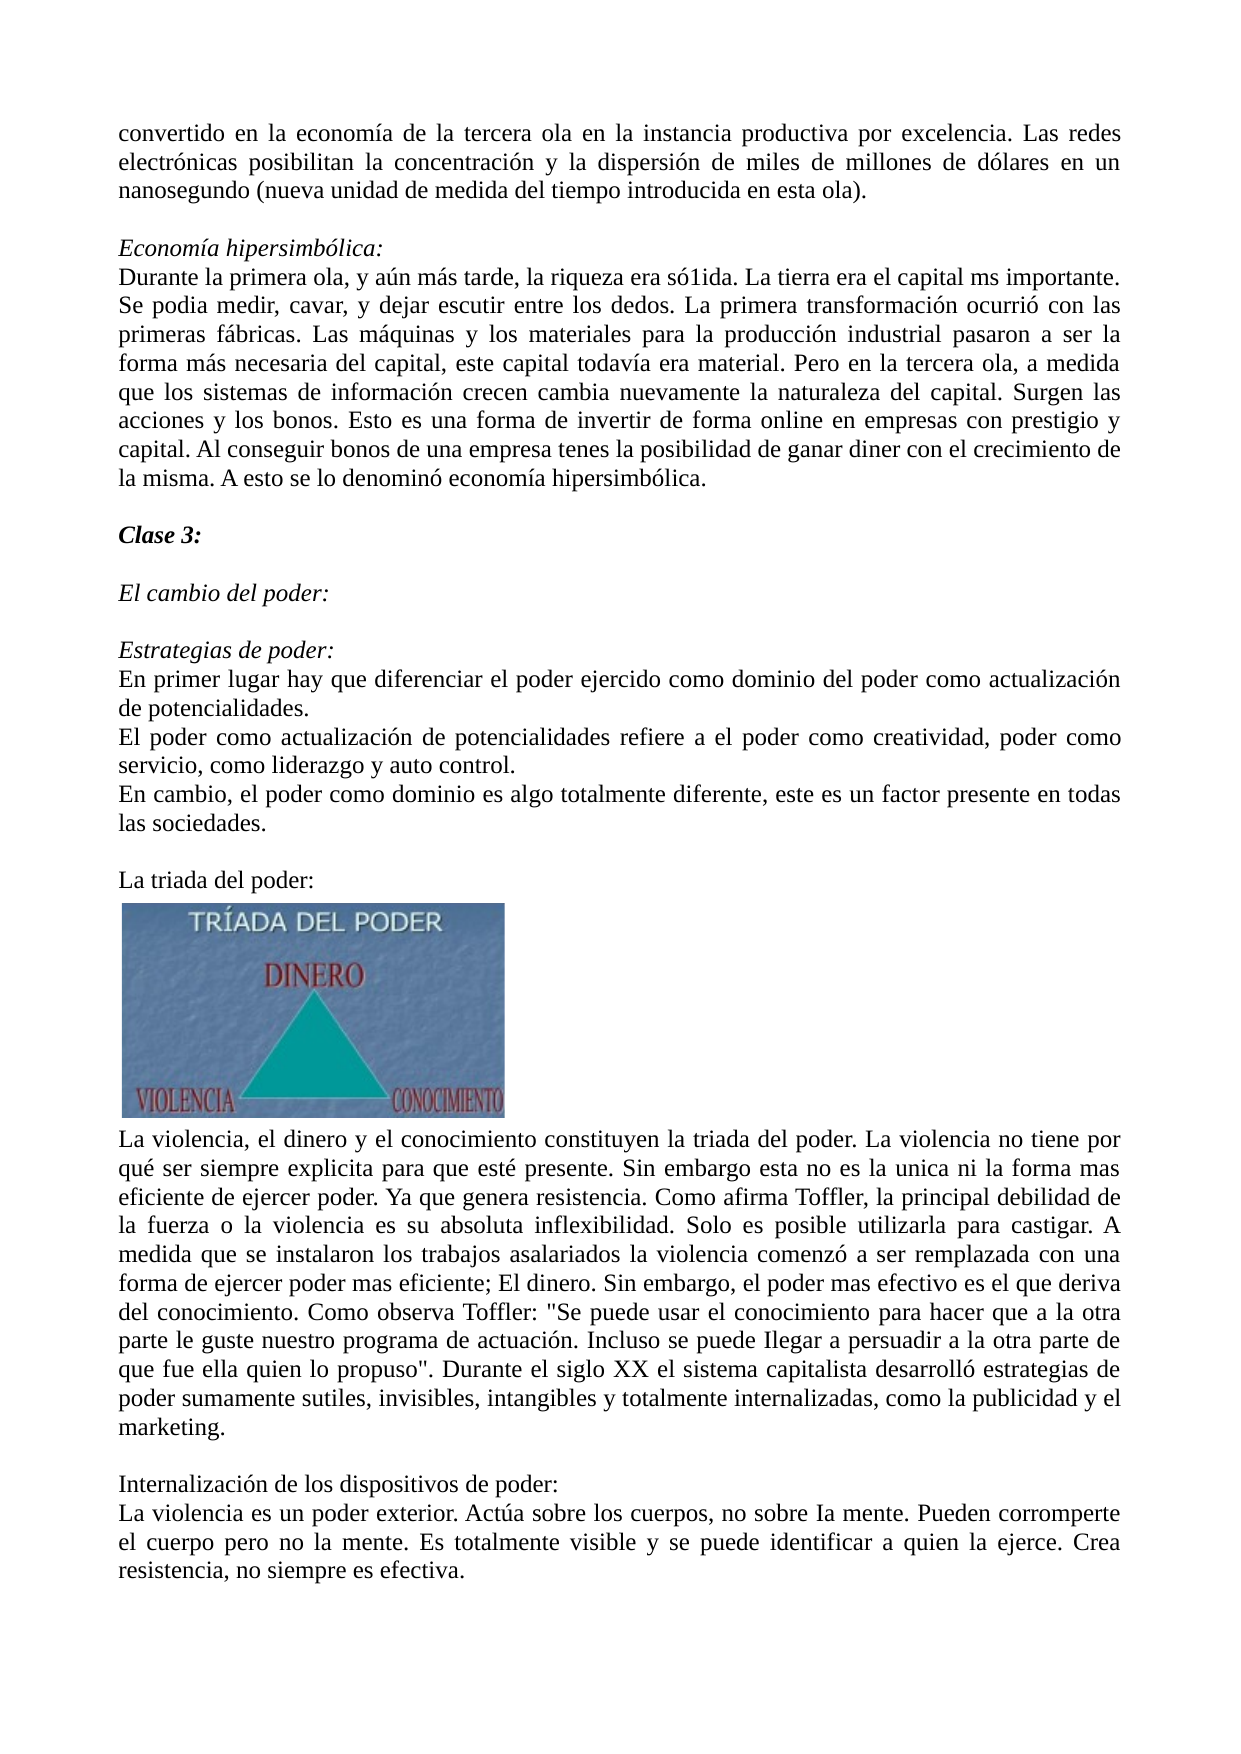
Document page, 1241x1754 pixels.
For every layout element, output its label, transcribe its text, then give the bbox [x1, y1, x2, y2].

text Internalización de los dispositivos de poder: [118, 1469, 1122, 1498]
text En primer lugar hay que diferenciar el poder ejercido como dominio del poder como actualización de potencialidades. [118, 664, 1122, 722]
text En cambio, el poder como dominio es algo totalmente diferente, este es un factor presente en todas las sociedades. [118, 779, 1122, 837]
text La violencia, el dinero y el conocimiento constituyen la triada del poder. La violencia no tiene por qué ser siempre explicita para que esté presente. Sin embargo esta no es la unica ni la forma mas eficiente de ejercer poder. Ya que genera resistencia. Como afirma Toffler, la principal debilidad de la fuerza o la violencia es su absoluta inflexibilidad. Solo es posible utilizarla para castigar. A medida que se instalaron los trabajos asalariados la violencia comenzó a ser remplazada con una forma de ejercer poder mas eficiente; El dinero. Sin embargo, el poder mas efectivo es el que deriva del conocimiento. Como observa Toffler: "Se puede usar el conocimiento para hacer que a la otra parte le guste nuestro programa de actuación. Incluso se puede Ilegar a persuadir a la otra parte de que fue ella quien lo propuso". Durante el siglo XX el sistema capitalista desarrolló estrategias de poder sumamente sutiles, invisibles, intangibles y totalmente internalizadas, como la publicidad y el marketing. [118, 1124, 1122, 1441]
text convertido en la economía de la tercera ola en la instancia productiva por excelencia. Las redes electrónicas posibilitan la concentración y la dispersión de miles de millones de dólares en un nanosegundo (nueva unidad de medida del tiempo introducida en esta ola). [118, 118, 1122, 204]
text El poder como actualización de potencialidades refiere a el poder como creatividad, poder como servicio, como liderazgo y auto control. [118, 722, 1122, 779]
text La violencia es un poder exterior. Actúa sobre los cuerpos, no sobre Ia mente. Pueden corromperte el cuerpo pero no la mente. Es totalmente visible y se puede identificar a quien la ejerce. Crea resistencia, no siempre es efectiva. [118, 1498, 1122, 1584]
picture [121, 903, 505, 1118]
text La triada del poder: [118, 866, 1122, 894]
text Estrategias de poder: [118, 636, 1122, 664]
text El cambio del poder: [118, 578, 1122, 607]
text Economía hipersimbólica: [118, 233, 1122, 262]
text Durante la primera ola, y aún más tarde, la riqueza era só1ida. La tierra era el capital ms importante. Se podia medir, cavar, y dejar escutir entre los dedos. La primera transformación ocurrió con las primeras fábricas. Las máquinas y los materiales para la producción industrial pasaron a ser la forma más necesaria del capital, este capital todavía era material. Pero en la tercera ola, a medida que los sistemas de información crecen cambia nuevamente la naturaleza del capital. Surgen las acciones y los bonos. Esto es una forma de invertir de forma online en empresas con prestigio y capital. Al conseguir bonos de una empresa tenes la posibilidad de ganar diner con el crecimiento de la misma. A esto se lo denominó economía hipersimbólica. [118, 262, 1122, 492]
text Clase 3: [118, 521, 1122, 549]
